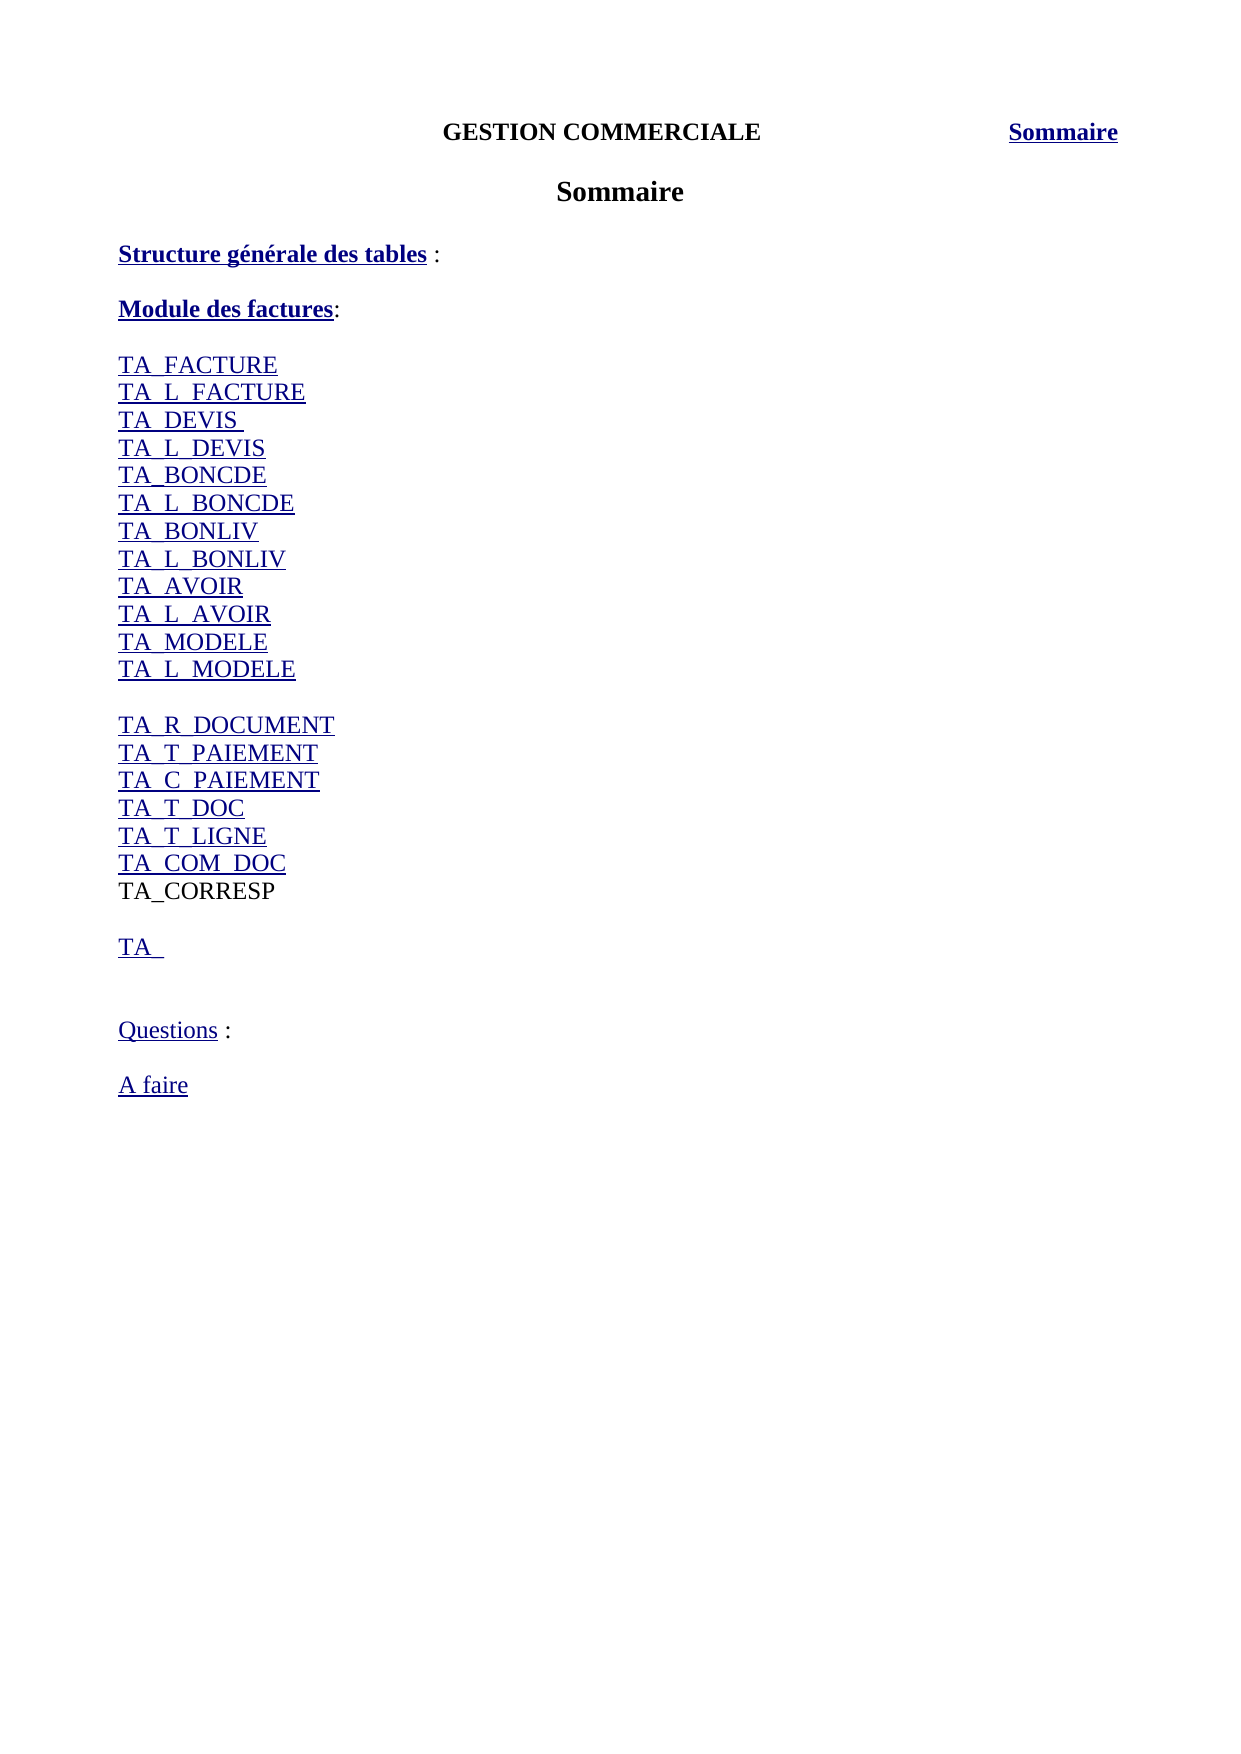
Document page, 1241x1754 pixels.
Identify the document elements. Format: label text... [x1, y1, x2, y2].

text TA_BONCDE [118, 462, 1122, 489]
text TA_R_DOCUMENT [118, 711, 1122, 739]
text TA_L_FACTURE [118, 378, 1122, 406]
text TA_T_PAIEMENT [118, 739, 1122, 766]
text Sommaire [118, 175, 1122, 208]
text TA_CORRESP [118, 877, 1122, 905]
text TA_C_PAIEMENT [118, 766, 1122, 794]
text TA_L_DEVIS [118, 434, 1122, 462]
text TA_FACTURE [118, 351, 1122, 378]
text TA_DEVIS [118, 406, 1122, 434]
text TA_COM_DOC [118, 849, 1122, 877]
text Structure générale des tables : [118, 240, 1122, 268]
text A faire [118, 1071, 1122, 1099]
text TA_ [118, 933, 1122, 960]
text TA_BONLIV [118, 517, 1122, 545]
text TA_L_BONCDE [118, 489, 1122, 517]
text TA_L_BONLIV [118, 545, 1122, 572]
text TA_T_DOC [118, 794, 1122, 822]
text TA_L_MODELE [118, 656, 1122, 683]
text Module des factures: [118, 295, 1122, 323]
text TA_AVOIR [118, 572, 1122, 600]
text TA_T_LIGNE [118, 822, 1122, 849]
text TA_MODELE [118, 628, 1122, 656]
text Questions : [118, 1016, 1122, 1043]
text TA_L_AVOIR [118, 600, 1122, 628]
